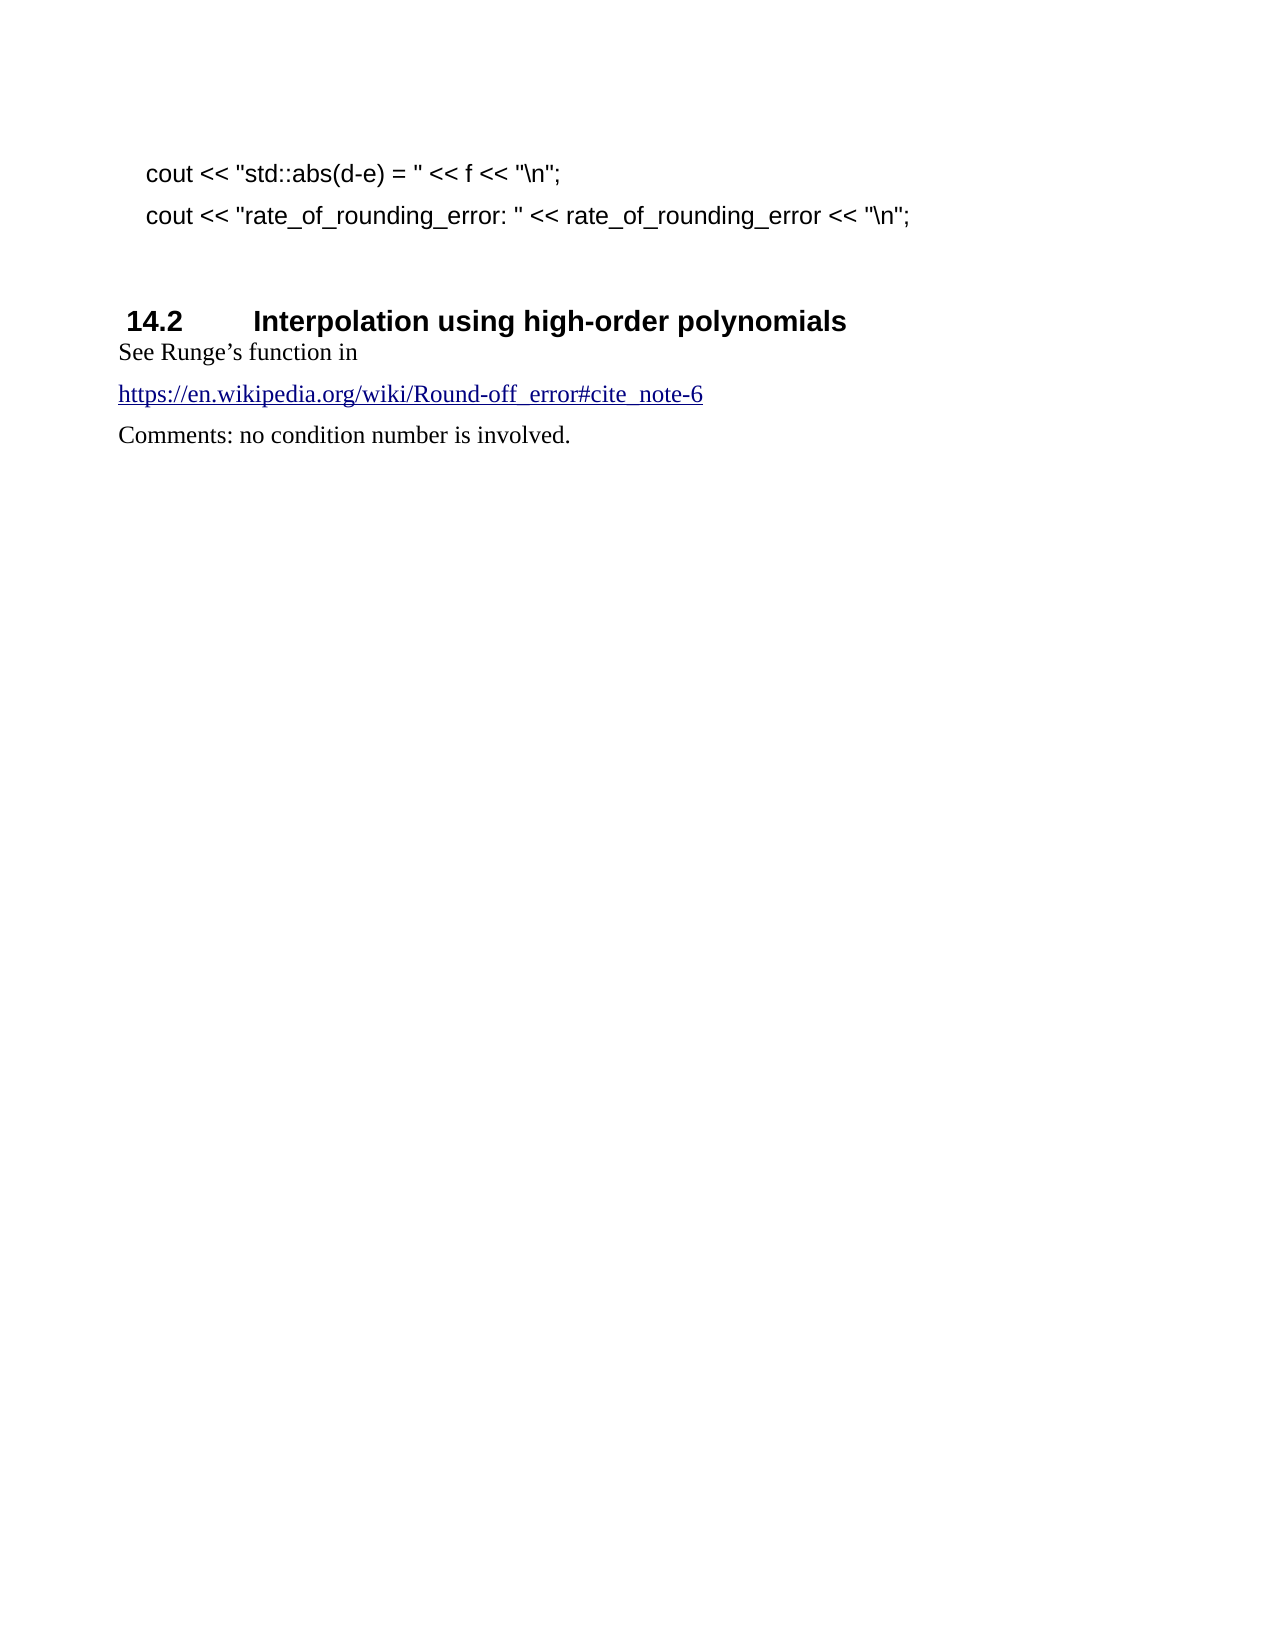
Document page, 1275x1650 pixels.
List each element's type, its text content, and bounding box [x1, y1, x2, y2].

text Comments: no condition number is involved. [118, 420, 1157, 449]
text cout << "std::abs(d-e) = " << f << "\n"; [118, 159, 1157, 188]
text See Runge’s function in [118, 337, 1157, 366]
text https://en.wikipedia.org/wiki/Round-off_error#cite_note-6 [118, 379, 1157, 407]
text cout << "rate_of_rounding_error: " << rate_of_rounding_error << "\n"; [118, 201, 1157, 229]
subtitle Interpolation using high-order polynomials [118, 304, 1157, 337]
